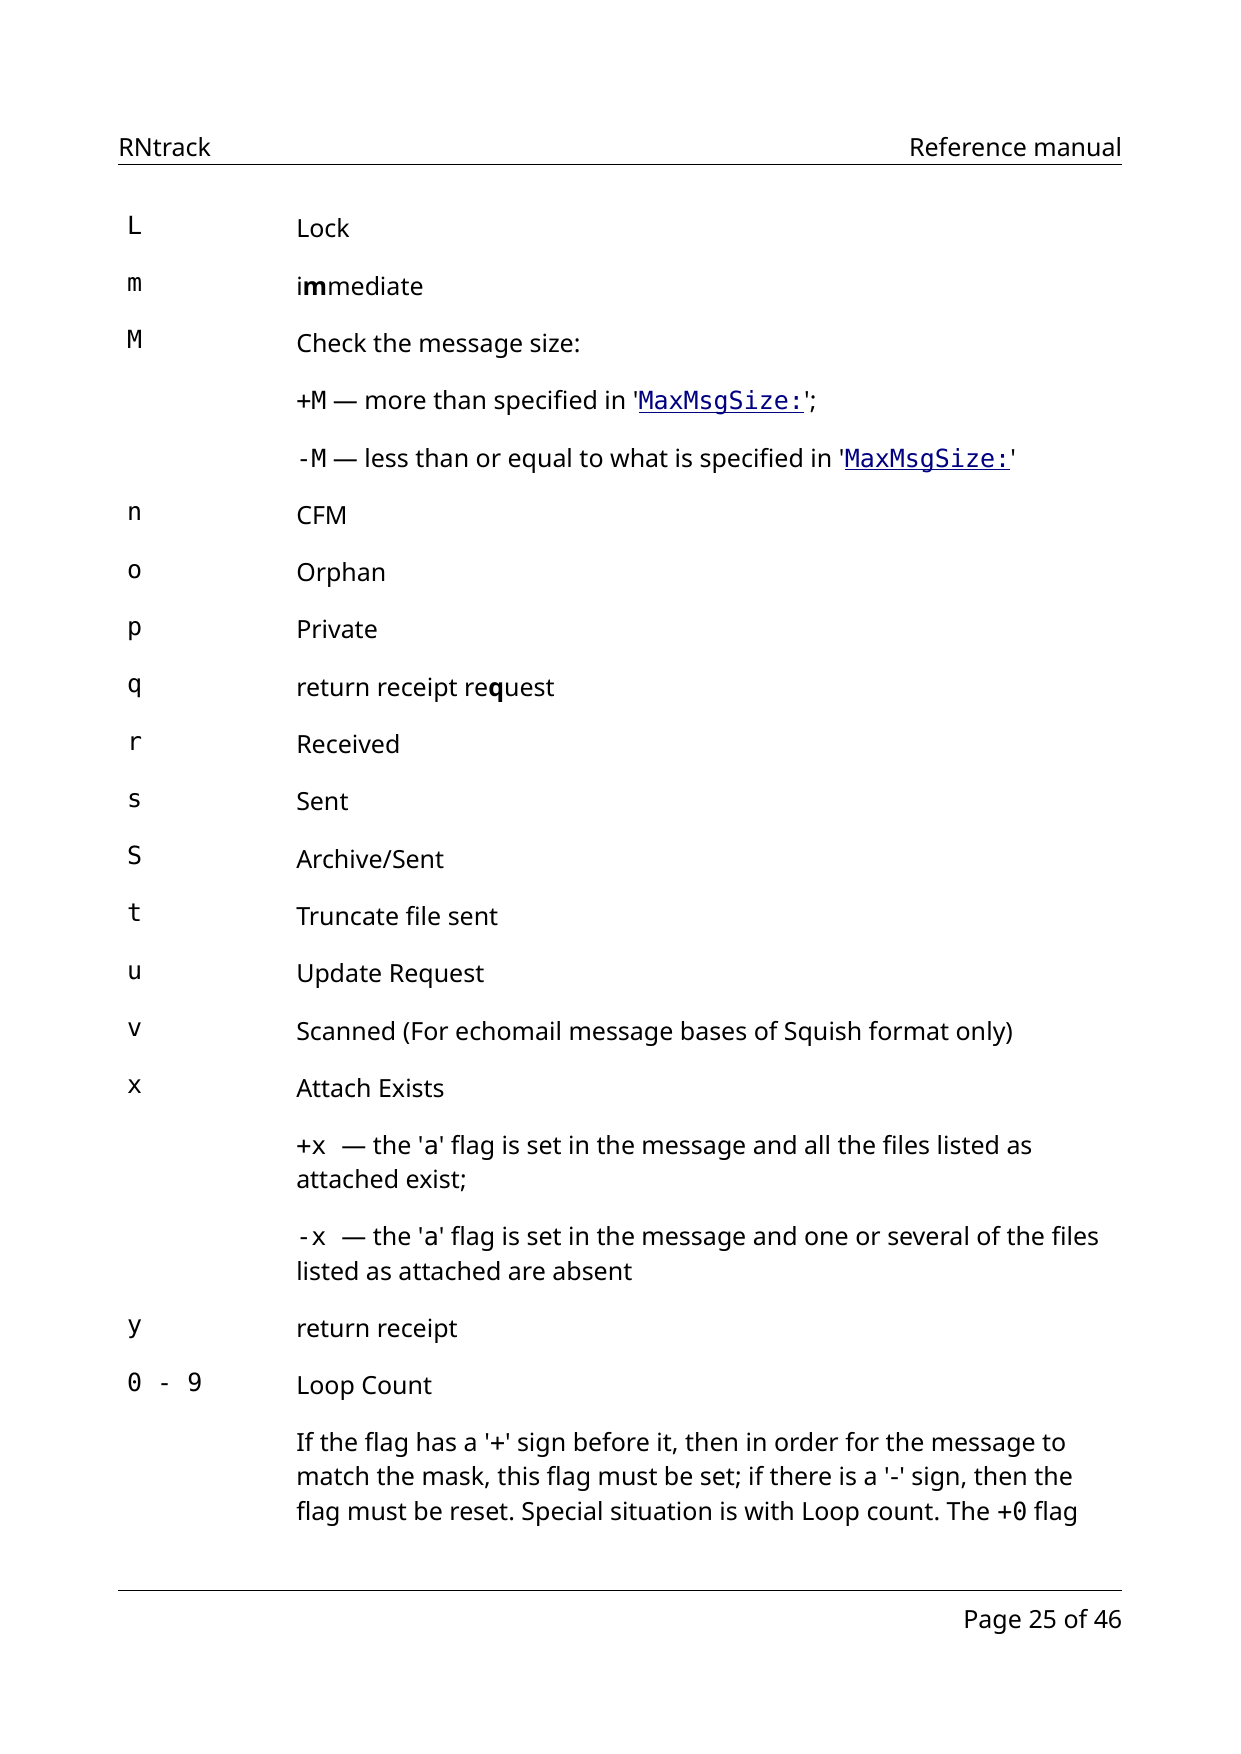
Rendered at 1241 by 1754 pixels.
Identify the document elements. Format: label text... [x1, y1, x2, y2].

table_cell v [121, 996, 290, 1053]
table_cell [121, 423, 290, 480]
table_cell Orphan [290, 537, 1122, 594]
table_cell L [121, 194, 290, 251]
table_cell return receipt request [290, 652, 1122, 709]
table_cell Received [290, 709, 1122, 766]
table_cell +x — the 'a' flag is set in the message and all the files listed as attached exist; [290, 1110, 1122, 1202]
table_cell [121, 1110, 290, 1202]
table_cell Scanned (For echomail message bases of Squish format only) [290, 996, 1122, 1053]
table_cell [121, 365, 290, 423]
table_cell Check the message size: [290, 308, 1122, 365]
table_cell Sent [290, 766, 1122, 824]
table_cell r [121, 709, 290, 766]
table_cell o [121, 537, 290, 594]
table_cell If the flag has a '+' sign before it, then in order for the message to match the mask, this flag must be set; if there is a '-' sign, then the flag must be reset. Special situation is with Loop count. The +0 flag [290, 1408, 1122, 1533]
table_cell p [121, 595, 290, 652]
table_cell M [121, 308, 290, 365]
table_cell +M — more than specified in 'MaxMsgSize:'; [290, 365, 1122, 423]
table_cell S [121, 824, 290, 881]
table_cell s [121, 766, 290, 824]
table_cell [121, 1202, 290, 1293]
table_cell Update Request [290, 938, 1122, 996]
table_cell q [121, 652, 290, 709]
table_cell x [121, 1053, 290, 1110]
table_cell Lock [290, 194, 1122, 251]
table_cell t [121, 881, 290, 938]
table_cell CFM [290, 480, 1122, 537]
table_cell n [121, 480, 290, 537]
table_cell y [121, 1293, 290, 1350]
table_cell u [121, 938, 290, 996]
table_cell Archive/Sent [290, 824, 1122, 881]
table_cell -x — the 'a' flag is set in the message and one or several of the files listed as attached are absent [290, 1202, 1122, 1293]
table_cell return receipt [290, 1293, 1122, 1350]
table_cell [121, 1408, 290, 1533]
table_cell Loop Count [290, 1350, 1122, 1407]
table_cell Private [290, 595, 1122, 652]
table_cell immediate [290, 251, 1122, 308]
table_cell Attach Exists [290, 1053, 1122, 1110]
table_cell 0 - 9 [121, 1350, 290, 1407]
table_cell m [121, 251, 290, 308]
table_cell -M — less than or equal to what is specified in 'MaxMsgSize:' [290, 423, 1122, 480]
table_cell Truncate file sent [290, 881, 1122, 938]
